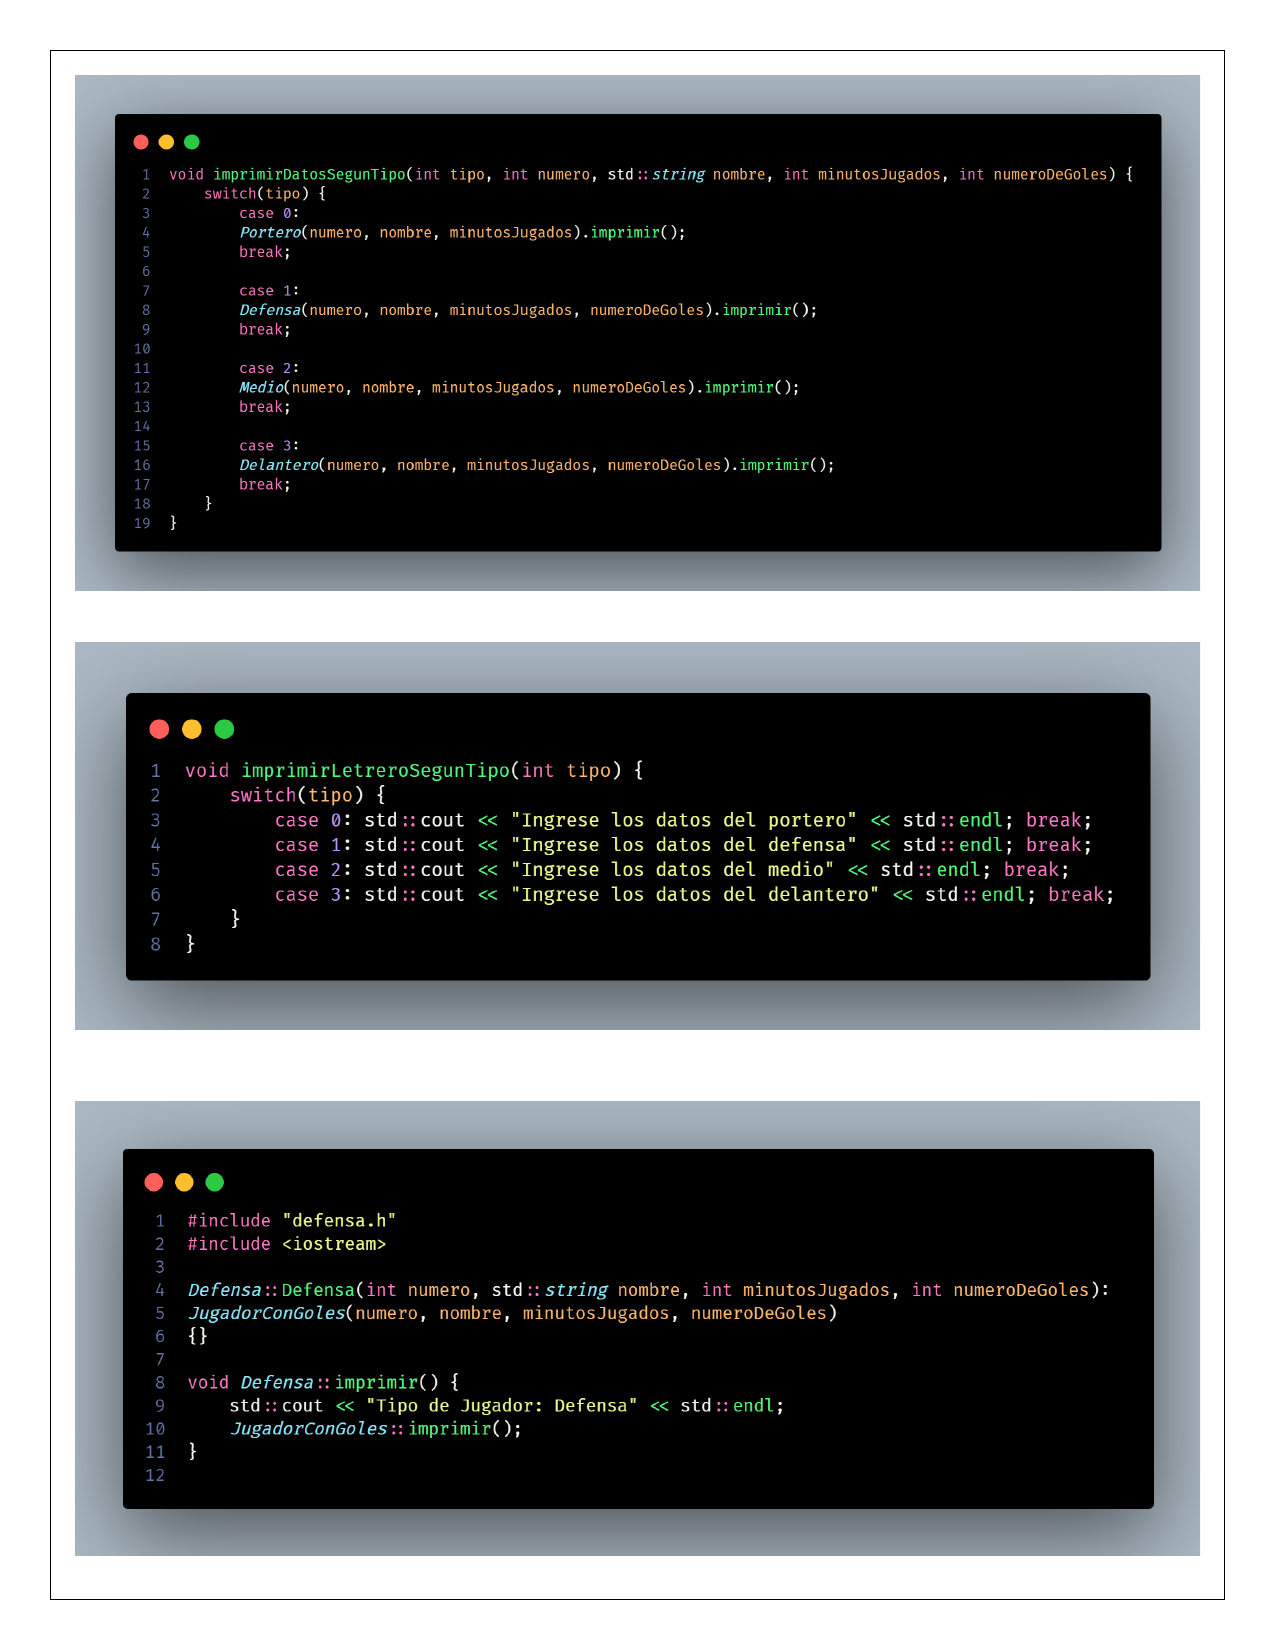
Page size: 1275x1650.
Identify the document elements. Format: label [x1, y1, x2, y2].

picture [75, 1101, 1200, 1556]
picture [75, 642, 1200, 1030]
picture [75, 75, 1200, 591]
